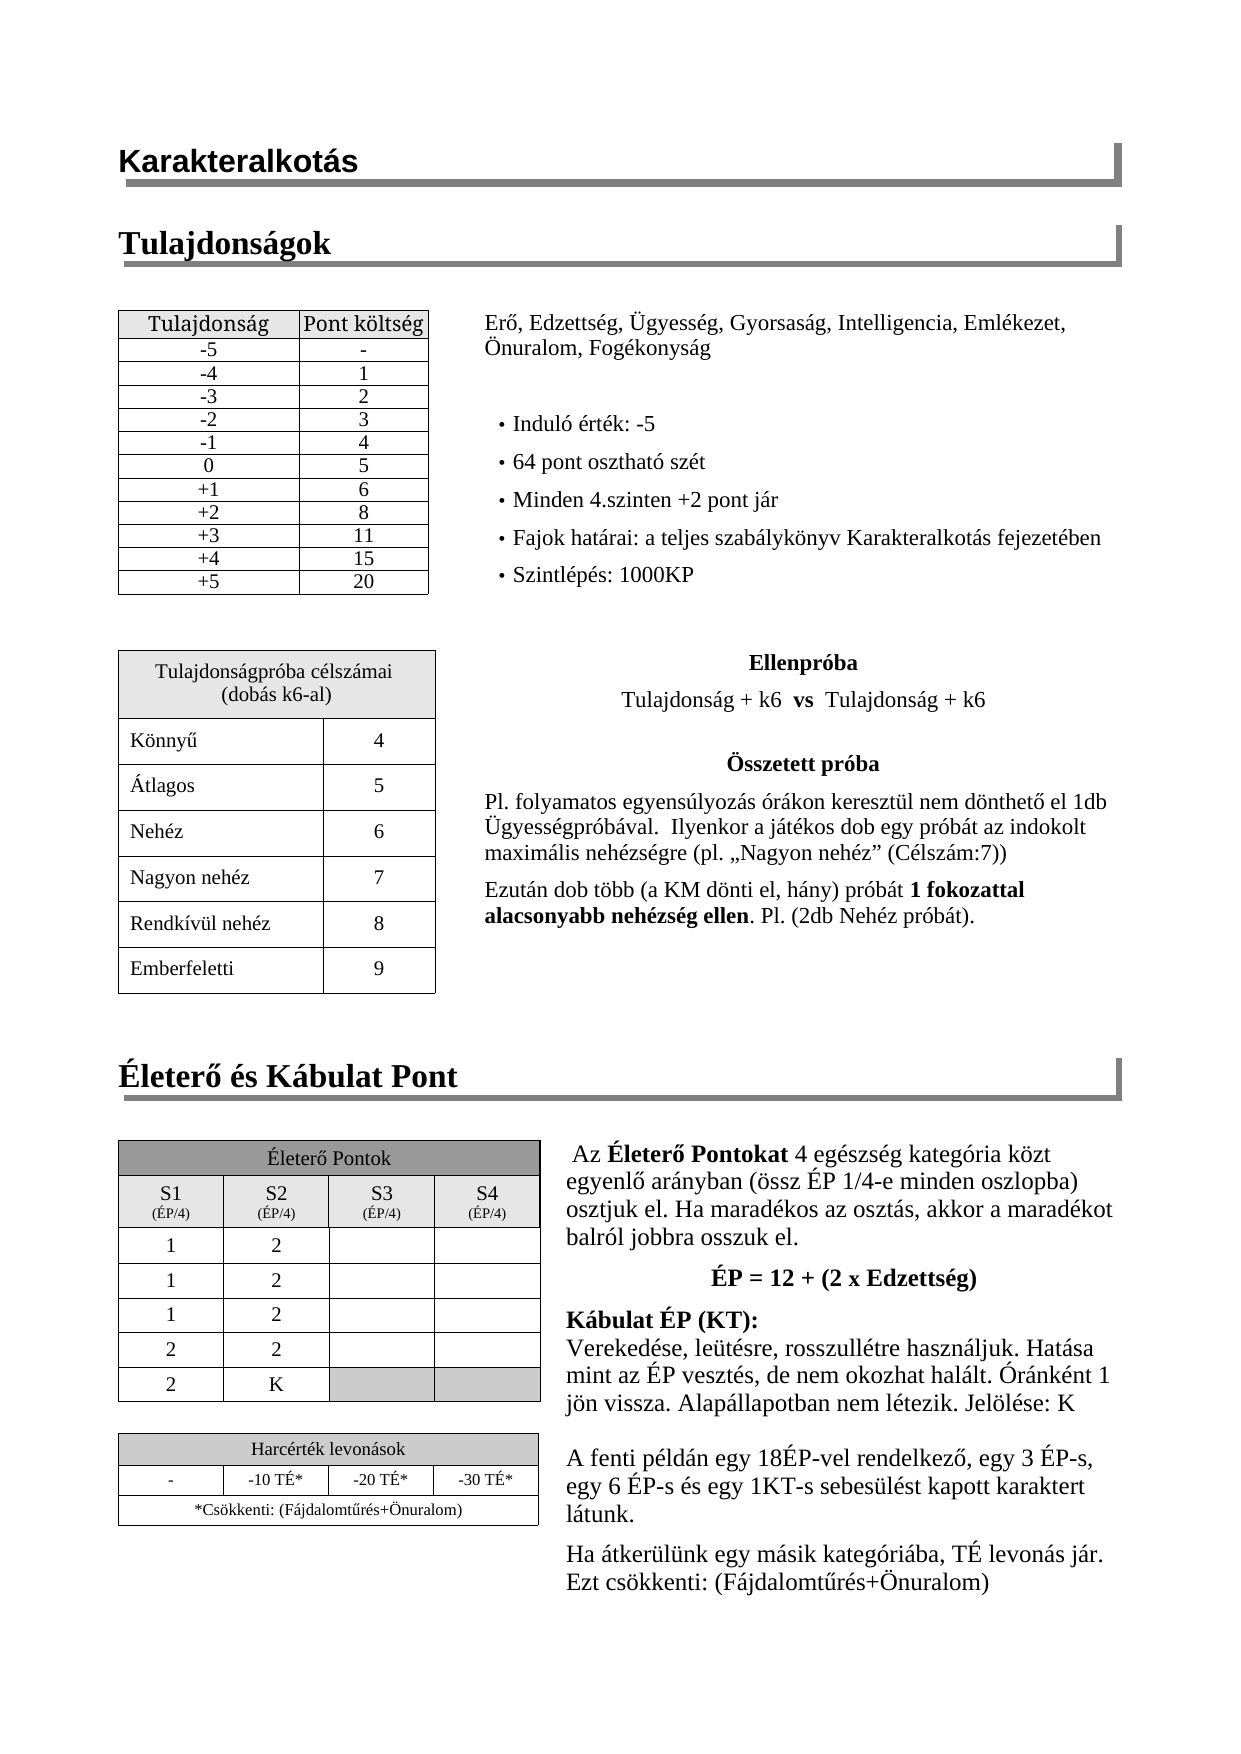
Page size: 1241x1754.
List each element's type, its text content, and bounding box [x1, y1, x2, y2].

table_cell 2 [300, 386, 428, 408]
table_cell +2 [119, 502, 299, 524]
list Minden 4.szinten +2 pont jár [498, 487, 1122, 512]
table_cell [435, 1264, 540, 1297]
table_cell +5 [119, 571, 299, 593]
table_cell 5 [324, 765, 435, 810]
table_cell - [119, 1466, 223, 1495]
table_cell Emberfeletti [119, 948, 323, 993]
table_cell 4 [324, 719, 435, 764]
table_cell S1 (ÉP/4) [119, 1176, 223, 1227]
table_cell 3 [300, 409, 428, 431]
table_cell 6 [324, 811, 435, 856]
table_cell [330, 1368, 434, 1401]
subtitle Karakteralkotás [118, 143, 1114, 179]
table_cell [435, 1299, 540, 1332]
table_cell 1 [119, 1228, 223, 1263]
table_cell 0 [119, 455, 299, 477]
table_cell Rendkívül nehéz [119, 902, 323, 947]
table_cell [330, 1333, 434, 1367]
table_cell Nagyon nehéz [119, 857, 323, 901]
list Szintlépés: 1000KP [498, 562, 1122, 588]
table_cell [435, 1368, 540, 1401]
table_cell +4 [119, 548, 299, 570]
subtitle Életerő és Kábulat Pont [118, 1058, 1116, 1095]
table_cell -30 TÉ* [434, 1466, 538, 1495]
table_header Tulajdonságpróba célszámai (dobás k6-al) [119, 651, 435, 718]
text Ellenpróba [484, 649, 1122, 675]
table_cell -2 [119, 409, 299, 431]
table_cell 2 [224, 1228, 329, 1263]
text ÉP = 12 + (2 x Edzettség) [566, 1264, 1122, 1292]
text Összetett próba [484, 725, 1122, 776]
table_header Tulajdonság [119, 311, 299, 338]
table_cell 15 [300, 548, 428, 570]
table_cell -10 TÉ* [224, 1466, 328, 1495]
table_cell -4 [119, 362, 299, 384]
table_cell Nehéz [119, 811, 323, 856]
table_cell 1 [300, 362, 428, 384]
table_cell 2 [224, 1299, 329, 1332]
table_cell -5 [119, 339, 299, 361]
text Kábulat ÉP (KT): [566, 1306, 1122, 1334]
table_cell 1 [119, 1264, 223, 1297]
table_cell -3 [119, 386, 299, 408]
table_cell 6 [300, 479, 428, 501]
table_cell -20 TÉ* [329, 1466, 433, 1495]
table_cell 2 [224, 1264, 329, 1297]
table_cell Könnyű [119, 719, 323, 764]
table_cell [435, 1333, 540, 1367]
table_cell 20 [300, 571, 428, 593]
text A fenti példán egy 18ÉP-vel rendelkező, egy 3 ÉP-s, egy 6 ÉP-s és egy 1KT-s sebesülést kapott karaktert látunk. [566, 1444, 1122, 1528]
text Pl. folyamatos egyensúlyozás órákon keresztül nem dönthető el 1db Ügyességpróbával. Ilyenkor a játékos dob egy próbát az indokolt maximális nehézségre (pl. „Nagyon nehéz” (Célszám:7)) [484, 789, 1122, 865]
table_cell [435, 1228, 540, 1263]
table_cell - [300, 339, 428, 361]
table_cell 9 [324, 948, 435, 993]
table_cell 8 [324, 902, 435, 947]
table_cell 1 [119, 1299, 223, 1332]
table_cell 2 [119, 1333, 223, 1367]
text Erő, Edzettség, Ügyesség, Gyorsaság, Intelligencia, Emlékezet, Önuralom, Fogékonyság [484, 309, 1122, 360]
list Induló érték: -5 [498, 411, 1122, 436]
table_cell [330, 1264, 434, 1297]
table_cell S2 (ÉP/4) [224, 1176, 328, 1227]
table_cell [330, 1299, 434, 1332]
table_cell 5 [300, 455, 428, 477]
text Az Életerő Pontokat 4 egészség kategória közt egyenlő arányban (össz ÉP 1/4-e minden oszlopba) osztjuk el. Ha maradékos az osztás, akkor a maradékot balról jobbra osszuk el. [566, 1140, 1122, 1251]
table_cell -1 [119, 432, 299, 454]
table_cell S4 (ÉP/4) [435, 1176, 539, 1227]
table_cell 8 [300, 502, 428, 524]
table_cell Átlagos [119, 765, 323, 810]
table_cell S3 (ÉP/4) [329, 1176, 434, 1227]
table_cell 7 [324, 857, 435, 901]
table_cell 2 [119, 1368, 223, 1401]
table_cell 4 [300, 432, 428, 454]
table_cell 2 [224, 1333, 329, 1367]
table_cell K [224, 1368, 329, 1401]
text Ezután dob több (a KM dönti el, hány) próbát 1 fokozattal alacsonyabb nehézség ellen. Pl. (2db Nehéz próbát). [484, 877, 1122, 928]
text Ha átkerülünk egy másik kategóriába, TÉ levonás jár. Ezt csökkenti: (Fájdalomtűrés+Önuralom) [566, 1540, 1122, 1596]
table_header Harcérték levonások [119, 1434, 538, 1465]
table_header Pont költség [300, 311, 428, 338]
text Tulajdonság + k6 vs Tulajdonság + k6 [484, 687, 1122, 713]
table_cell 11 [300, 525, 428, 547]
table_cell +1 [119, 479, 299, 501]
text Verekedése, leütésre, rosszullétre használjuk. Hatása mint az ÉP vesztés, de nem okozhat halált. Óránként 1 jön vissza. Alapállapotban nem létezik. Jelölése: K [566, 1334, 1122, 1417]
list Fajok határai: a teljes szabálykönyv Karakteralkotás fejezetében [498, 524, 1122, 550]
table_cell *Csökkenti: (Fájdalomtűrés+Önuralom) [119, 1496, 538, 1525]
table_cell [330, 1228, 434, 1263]
table_cell +3 [119, 525, 299, 547]
subtitle Tulajdonságok [118, 225, 1116, 262]
list 64 pont osztható szét [498, 449, 1122, 474]
table_header Életerő Pontok [119, 1141, 539, 1175]
